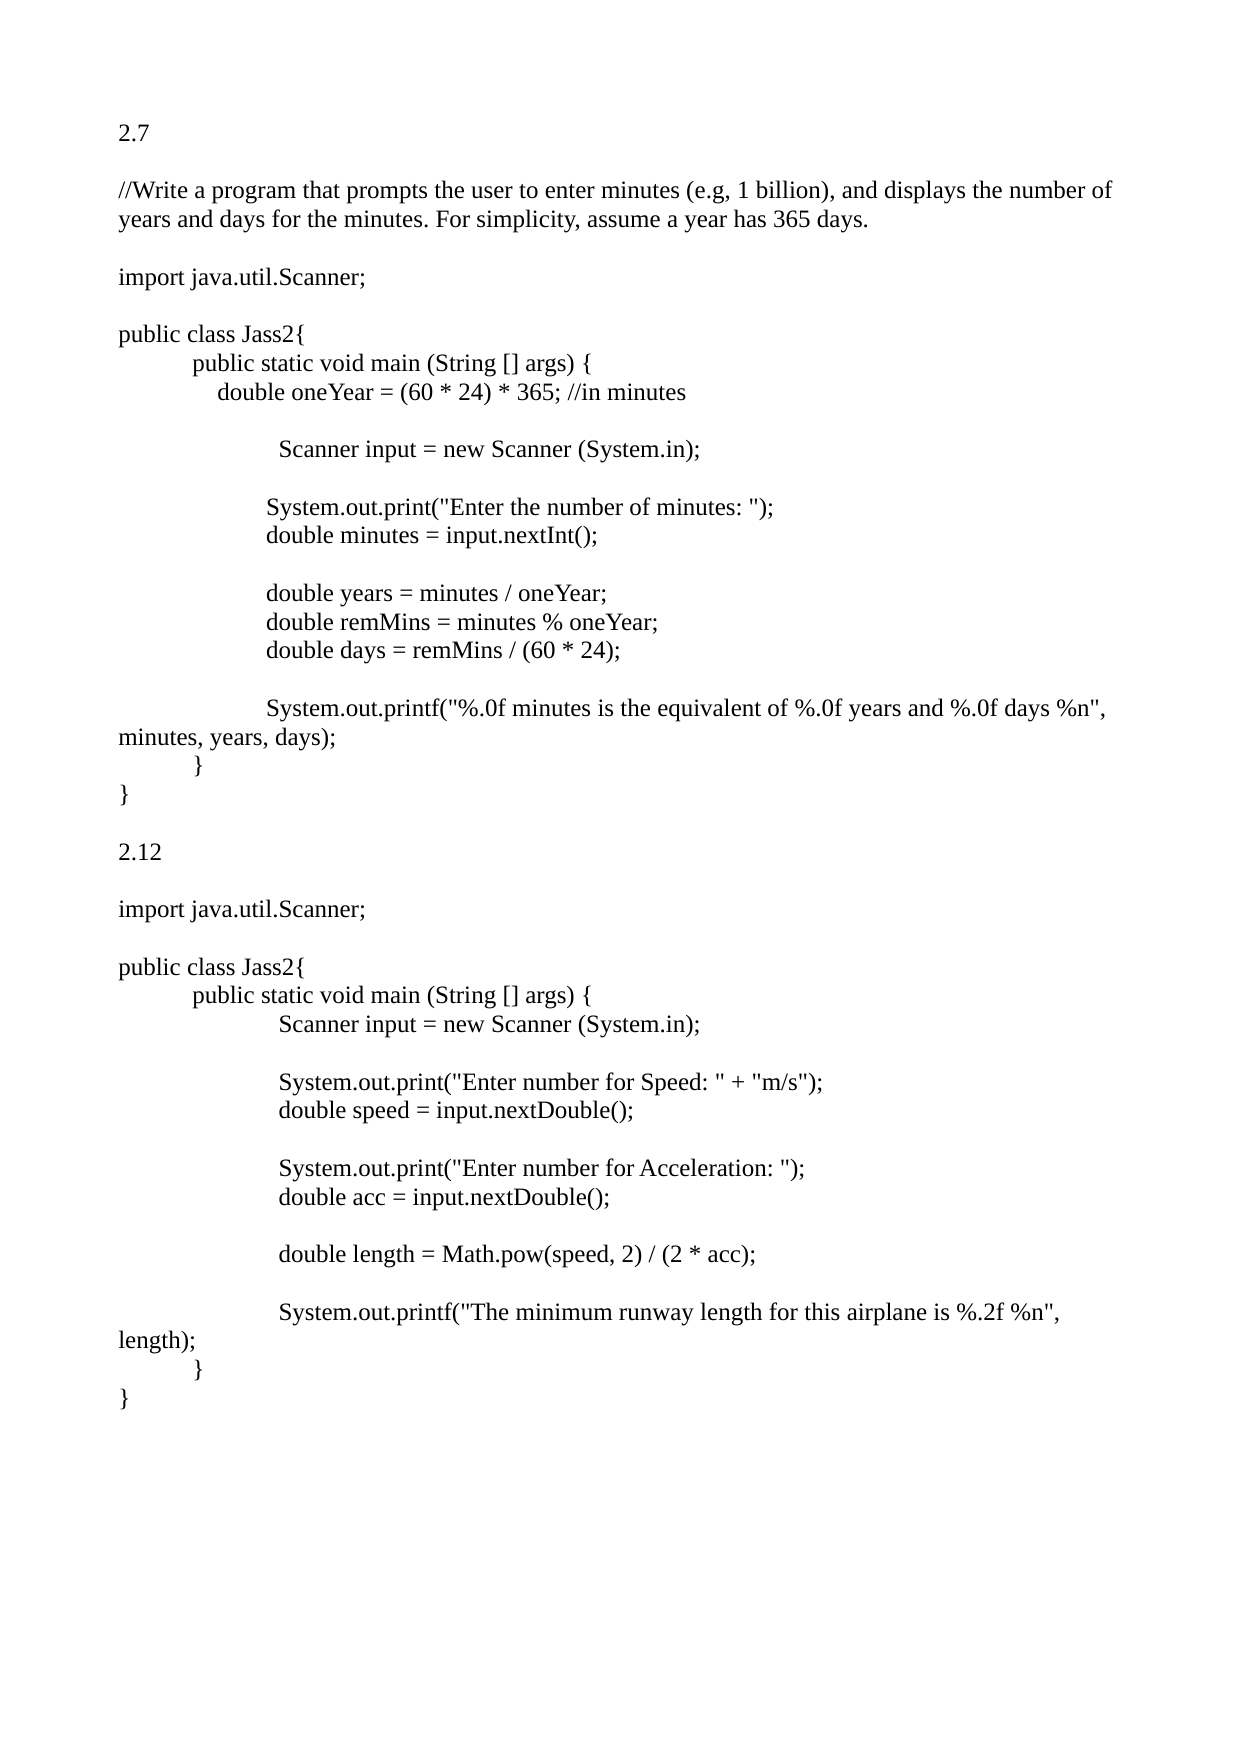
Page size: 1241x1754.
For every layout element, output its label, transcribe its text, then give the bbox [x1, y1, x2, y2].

text System.out.printf("The minimum runway length for this airplane is %.2f %n", length); [118, 1297, 1122, 1354]
text import java.util.Scanner; [118, 894, 1122, 923]
text public class Jass2{ [118, 952, 1122, 981]
text double speed = input.nextDouble(); [118, 1096, 1122, 1124]
text } [118, 779, 1122, 808]
text Scanner input = new Scanner (System.in); [118, 1009, 1122, 1038]
text public static void main (String [] args) { [118, 348, 1122, 377]
text System.out.print("Enter the number of minutes: "); [118, 492, 1122, 521]
text import java.util.Scanner; [118, 262, 1122, 291]
text public static void main (String [] args) { [118, 981, 1122, 1009]
text System.out.printf("%.0f minutes is the equivalent of %.0f years and %.0f days %n", minutes, years, days); [118, 693, 1122, 751]
text double acc = input.nextDouble(); [118, 1182, 1122, 1211]
text double oneYear = (60 * 24) * 365; //in minutes [118, 377, 1122, 406]
text System.out.print("Enter number for Speed: " + "m/s"); [118, 1067, 1122, 1096]
text double years = minutes / oneYear; [118, 578, 1122, 607]
text } [118, 751, 1122, 779]
text Scanner input = new Scanner (System.in); [118, 434, 1122, 463]
text 2.12 [118, 837, 1122, 866]
text } [118, 1354, 1122, 1383]
text double days = remMins / (60 * 24); [118, 636, 1122, 664]
text 2.7 [118, 118, 1122, 147]
text } [118, 1383, 1122, 1412]
text double length = Math.pow(speed, 2) / (2 * acc); [118, 1239, 1122, 1268]
text //Write a program that prompts the user to enter minutes (e.g, 1 billion), and displays the number of years and days for the minutes. For simplicity, assume a year has 365 days. [118, 176, 1122, 233]
text public class Jass2{ [118, 319, 1122, 348]
text System.out.print("Enter number for Acceleration: "); [118, 1153, 1122, 1182]
text double remMins = minutes % oneYear; [118, 607, 1122, 636]
text double minutes = input.nextInt(); [118, 521, 1122, 549]
